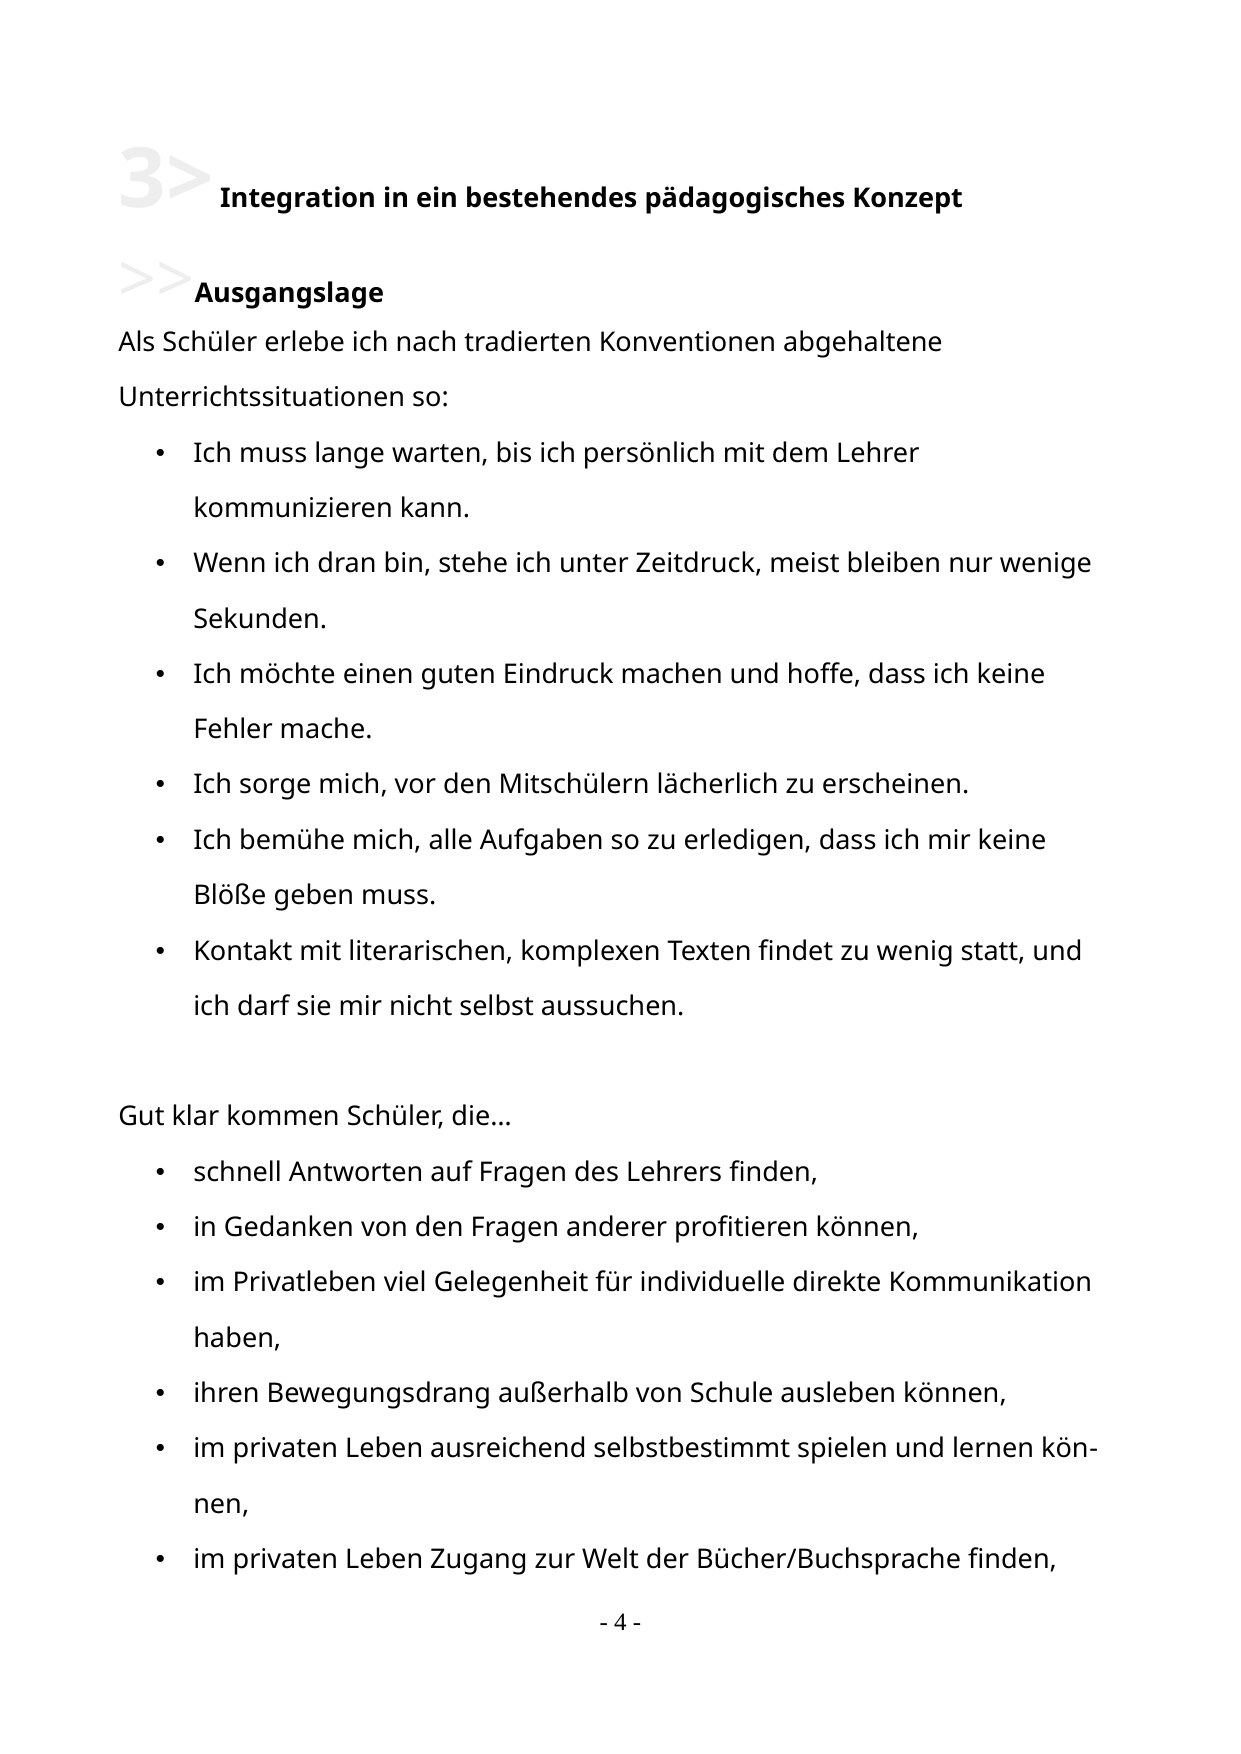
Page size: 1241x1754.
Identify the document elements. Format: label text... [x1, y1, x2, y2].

list schnell Antworten auf Fragen des Lehrers finden, [156, 1152, 1122, 1189]
list ihren Bewegungsdrang außerhalb von Schule ausleben können, [156, 1373, 1122, 1410]
list Ich möchte einen guten Eindruck machen und hoffe, dass ich keine Fehler mache. [156, 654, 1122, 747]
list Ich sorge mich, vor den Mitschülern lächerlich zu erscheinen. [156, 765, 1122, 802]
text Gut klar kommen Schüler, die… [118, 1097, 1122, 1134]
list im privaten Leben ausreichend selbstbestimmt spielen und lernen kön­nen, [156, 1429, 1122, 1521]
list in Gedanken von den Fragen anderer profitieren können, [156, 1207, 1122, 1244]
list Ich muss lange warten, bis ich persönlich mit dem Lehrer kommunizieren kann. [156, 433, 1122, 525]
list Wenn ich dran bin, stehe ich unter Zeitdruck, meist bleiben nur wenige Sekunden. [156, 544, 1122, 636]
text Als Schüler erlebe ich nach tradierten Konventionen abgehaltene Unterrichtssi­tuationen so: [118, 322, 1122, 415]
text 3> Integration in ein bestehendes pädagogisches Konzept [118, 118, 1122, 232]
list Kontakt mit literarischen, komplexen Texten findet zu wenig statt, und ich darf sie mir nicht selbst aussuchen. [156, 931, 1122, 1023]
text >>Ausgangslage [118, 232, 1122, 322]
list im privaten Leben Zugang zur Welt der Bücher/Buchsprache finden, [156, 1539, 1122, 1576]
list im Privatleben viel Gelegenheit für individuelle direkte Kommunikation ha­ben, [156, 1263, 1122, 1355]
list Ich bemühe mich, alle Aufgaben so zu erledigen, dass ich mir keine Blöße geben muss. [156, 820, 1122, 912]
